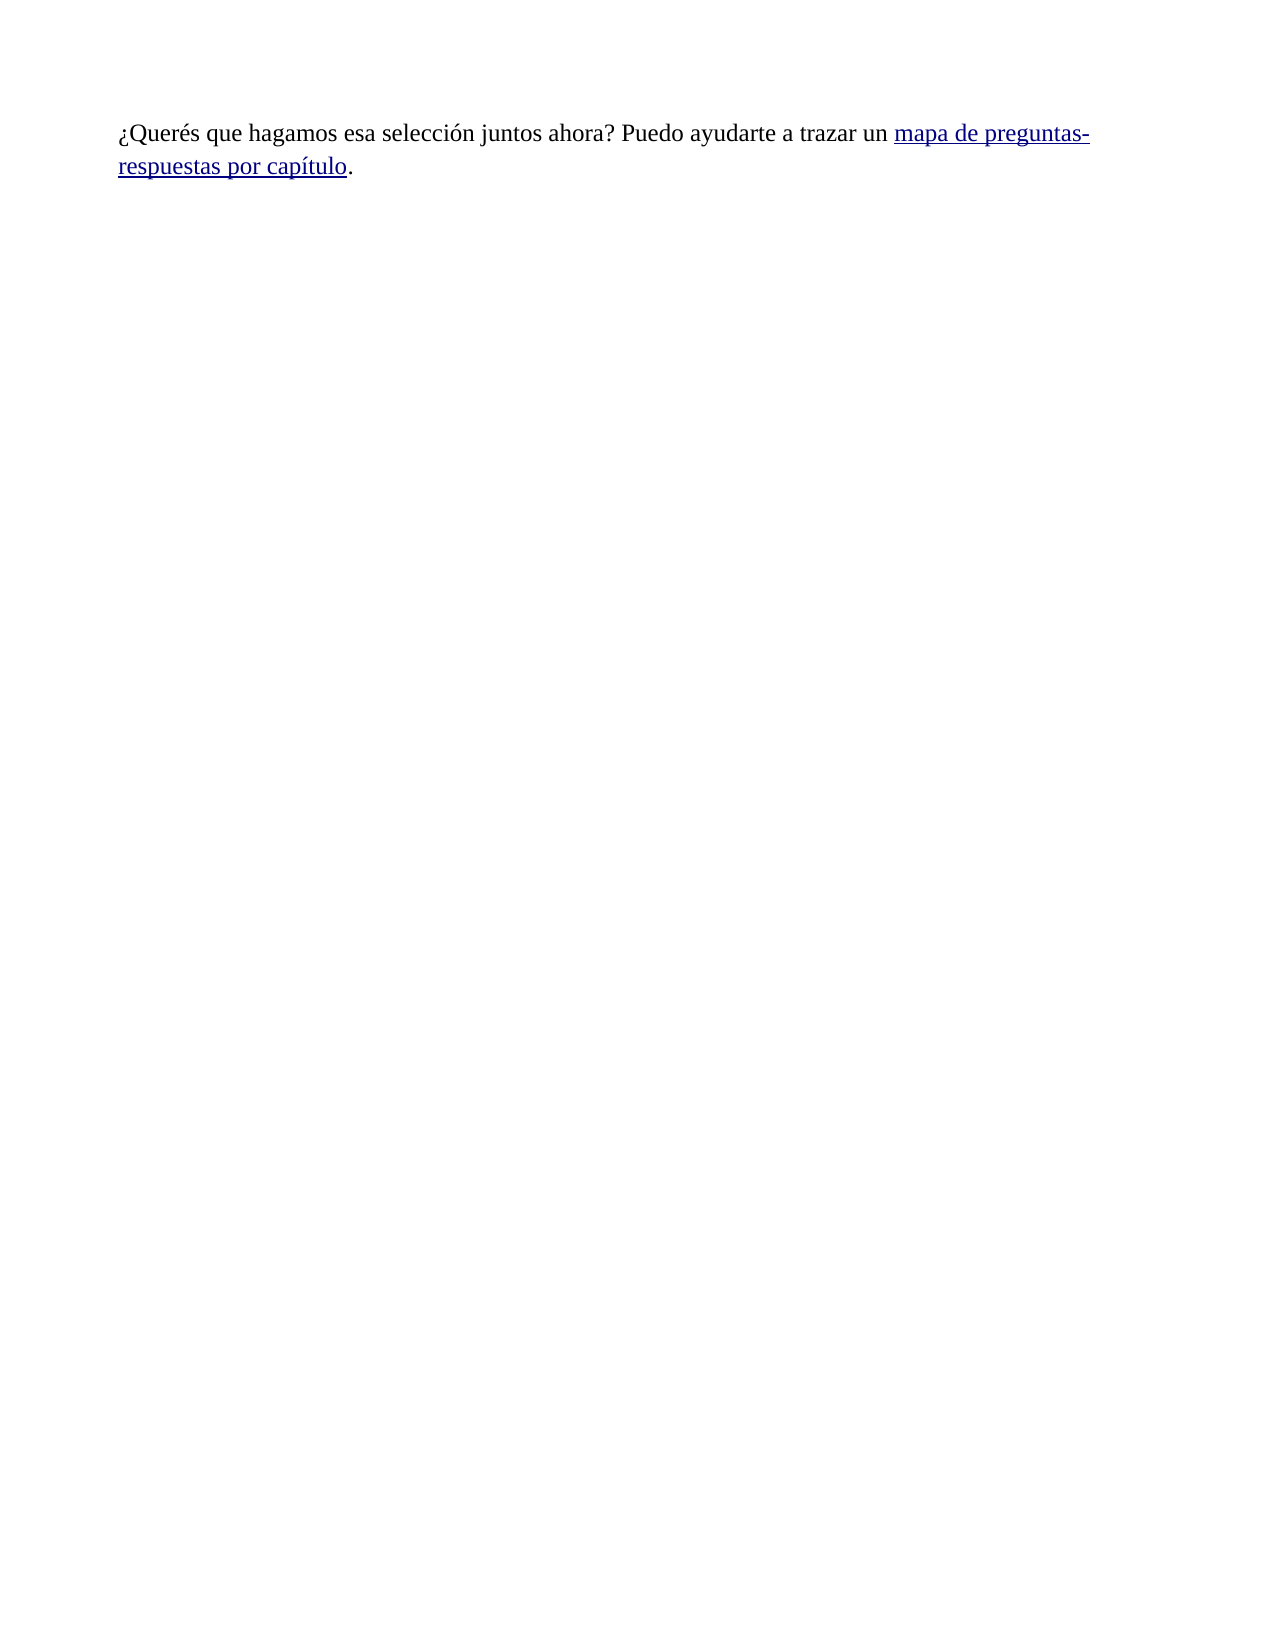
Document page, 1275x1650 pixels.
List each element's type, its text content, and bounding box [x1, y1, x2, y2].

text ¿Querés que hagamos esa selección juntos ahora? Puedo ayudarte a trazar un mapa de preguntas-respuestas por capítulo. [118, 118, 1157, 180]
